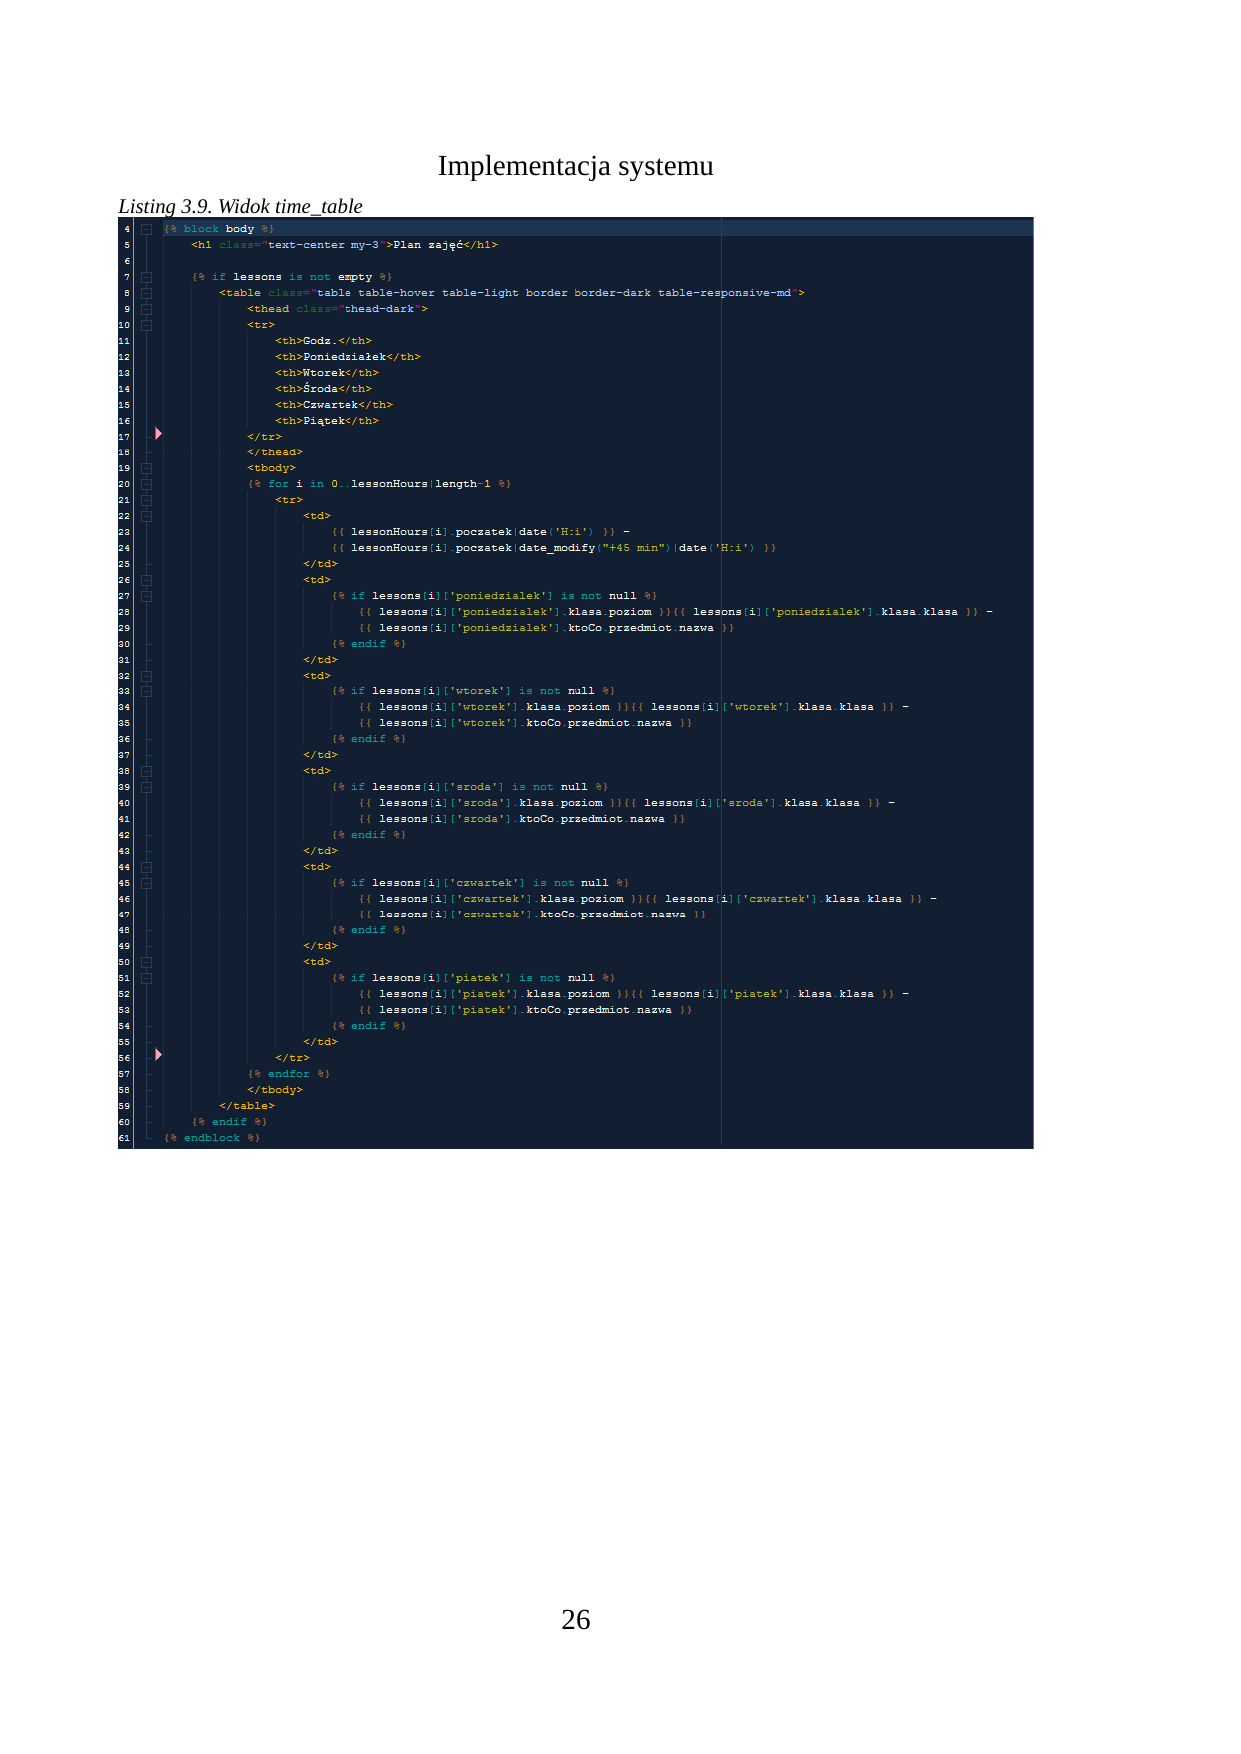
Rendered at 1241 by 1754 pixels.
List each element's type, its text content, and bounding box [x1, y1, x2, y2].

picture [118, 217, 1034, 1149]
list Listing 3.9. Widok time_table [118, 194, 1033, 217]
